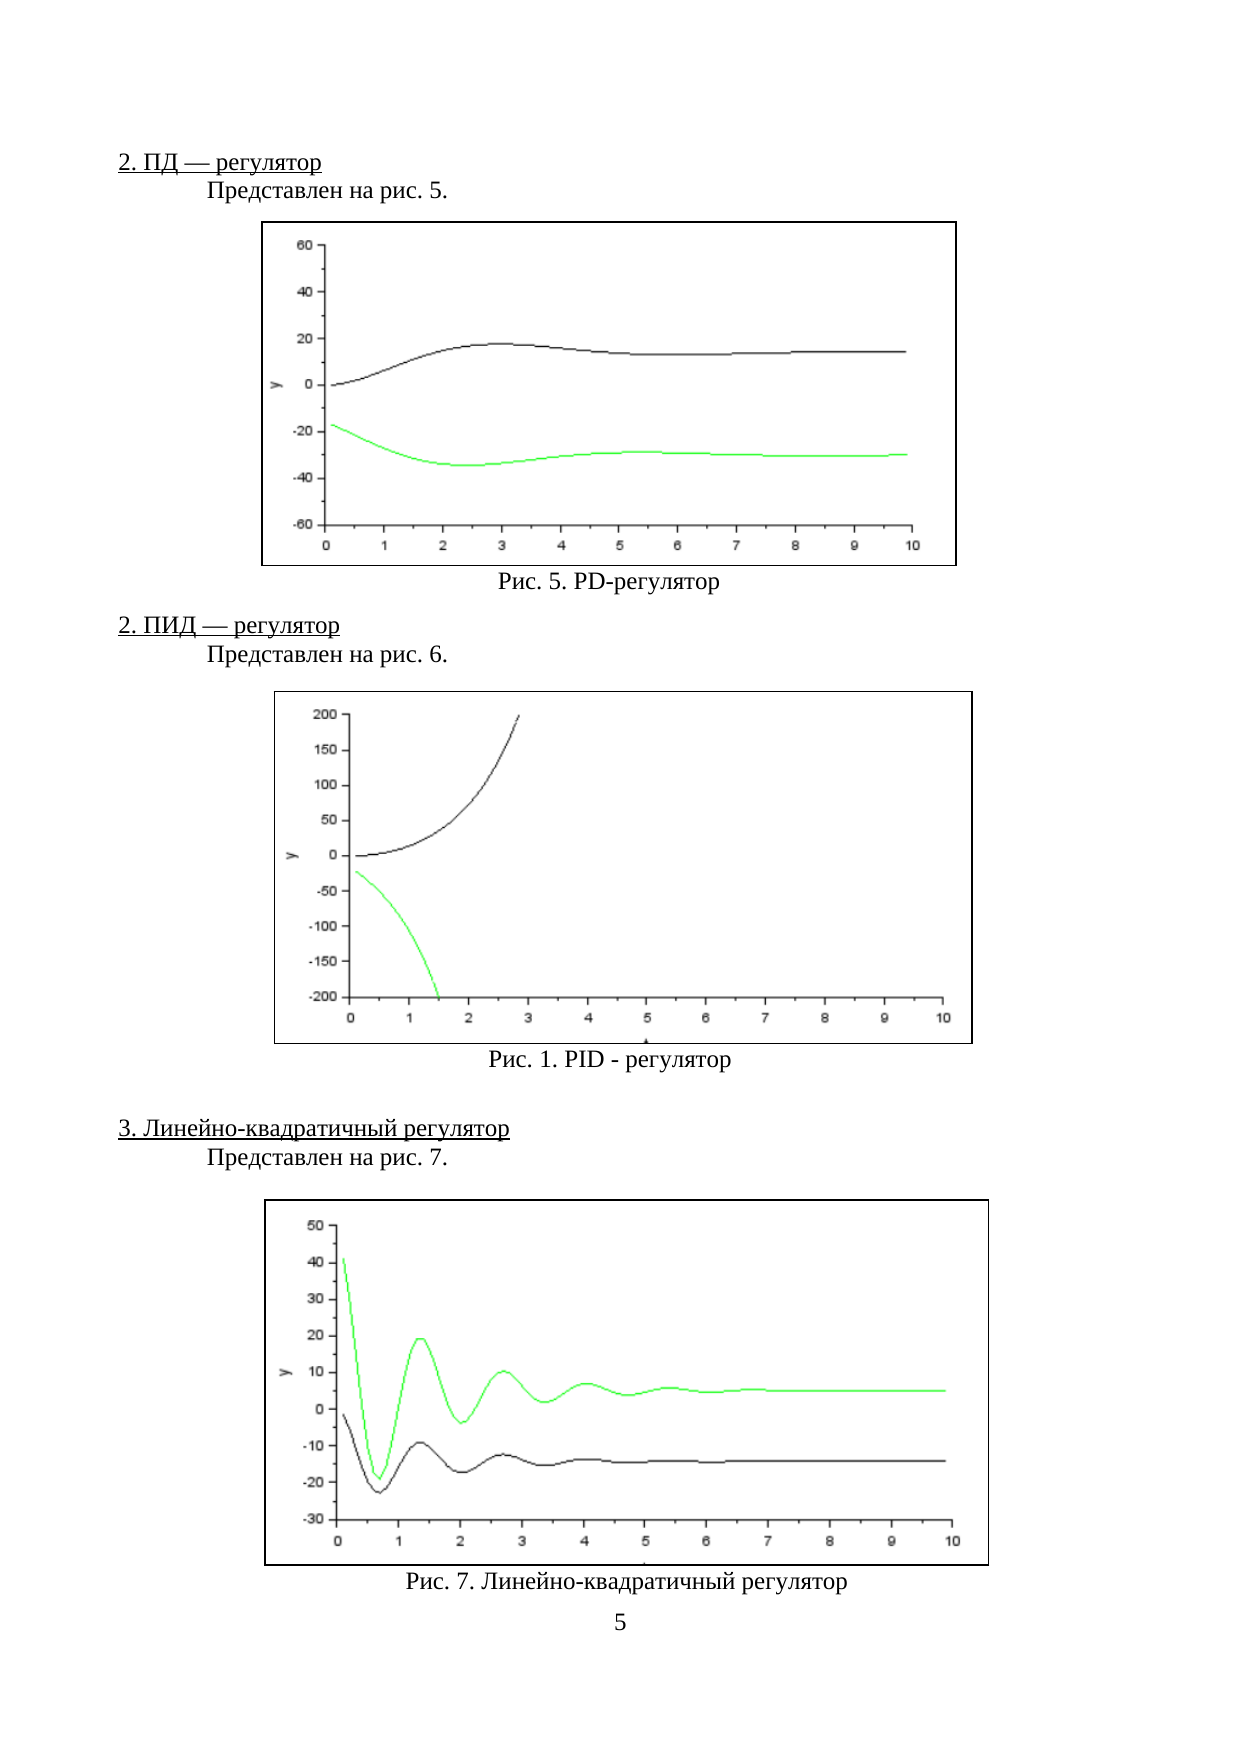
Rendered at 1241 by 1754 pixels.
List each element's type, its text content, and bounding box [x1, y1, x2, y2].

text Рис. 1. PID - регулятор [208, 691, 1012, 1073]
text 3. Линейно-квадратичный регулятор [118, 1113, 1122, 1142]
text Рис. 7. Линейно-квадратичный регулятор [264, 1566, 989, 1595]
text 2. ПД — регулятор [118, 147, 1122, 176]
text Представлен на рис. 6. [118, 639, 1122, 667]
picture [275, 692, 971, 1043]
picture [263, 223, 955, 565]
text Представлен на рис. 5. [118, 176, 1122, 204]
picture [266, 1201, 988, 1564]
text Представлен на рис. 7. [118, 1142, 1122, 1171]
text 2. ПИД — регулятор [118, 204, 1122, 639]
text Рис. 5. PD-регулятор [204, 221, 1013, 595]
